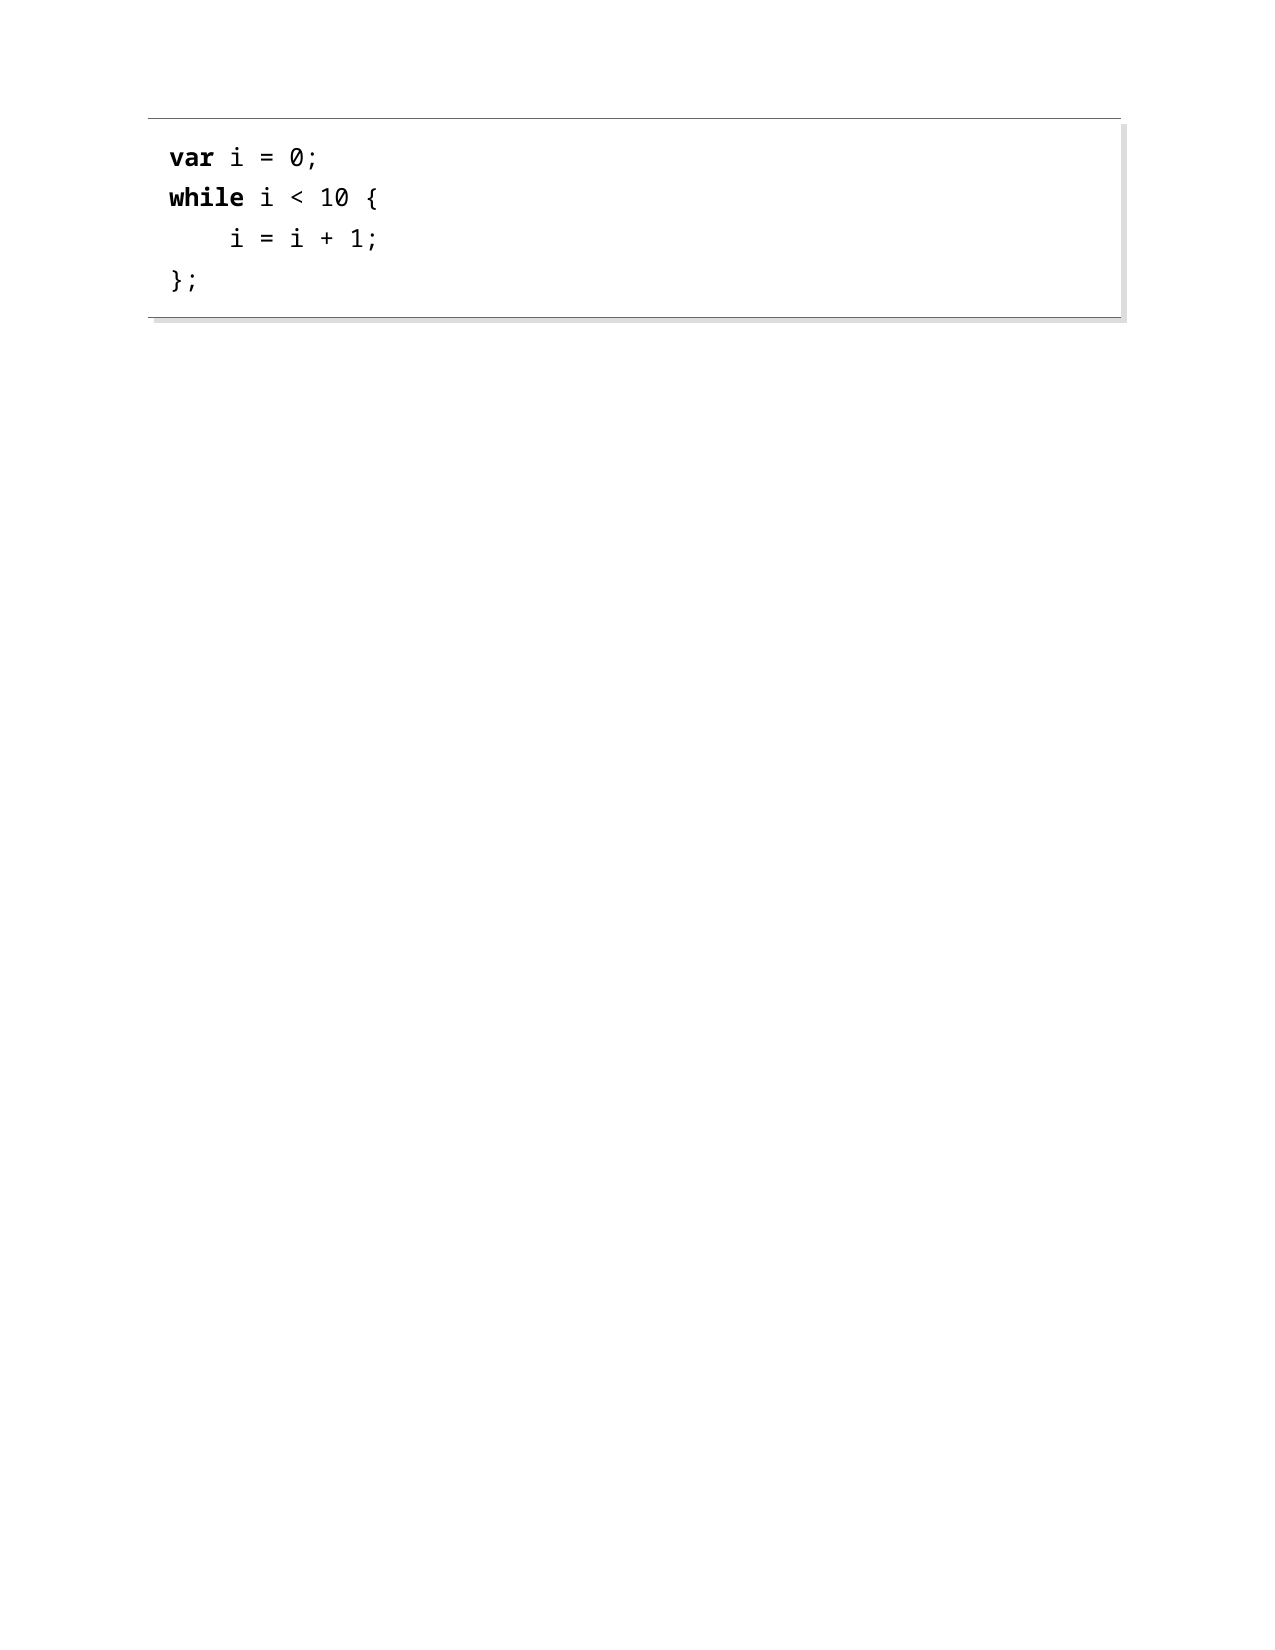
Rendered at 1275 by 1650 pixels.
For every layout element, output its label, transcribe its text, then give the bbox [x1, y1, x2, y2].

text }; [148, 241, 1121, 317]
text i = i + 1; [148, 200, 1121, 241]
text while i < 10 { [148, 159, 1121, 200]
text var i = 0; [148, 119, 1121, 159]
